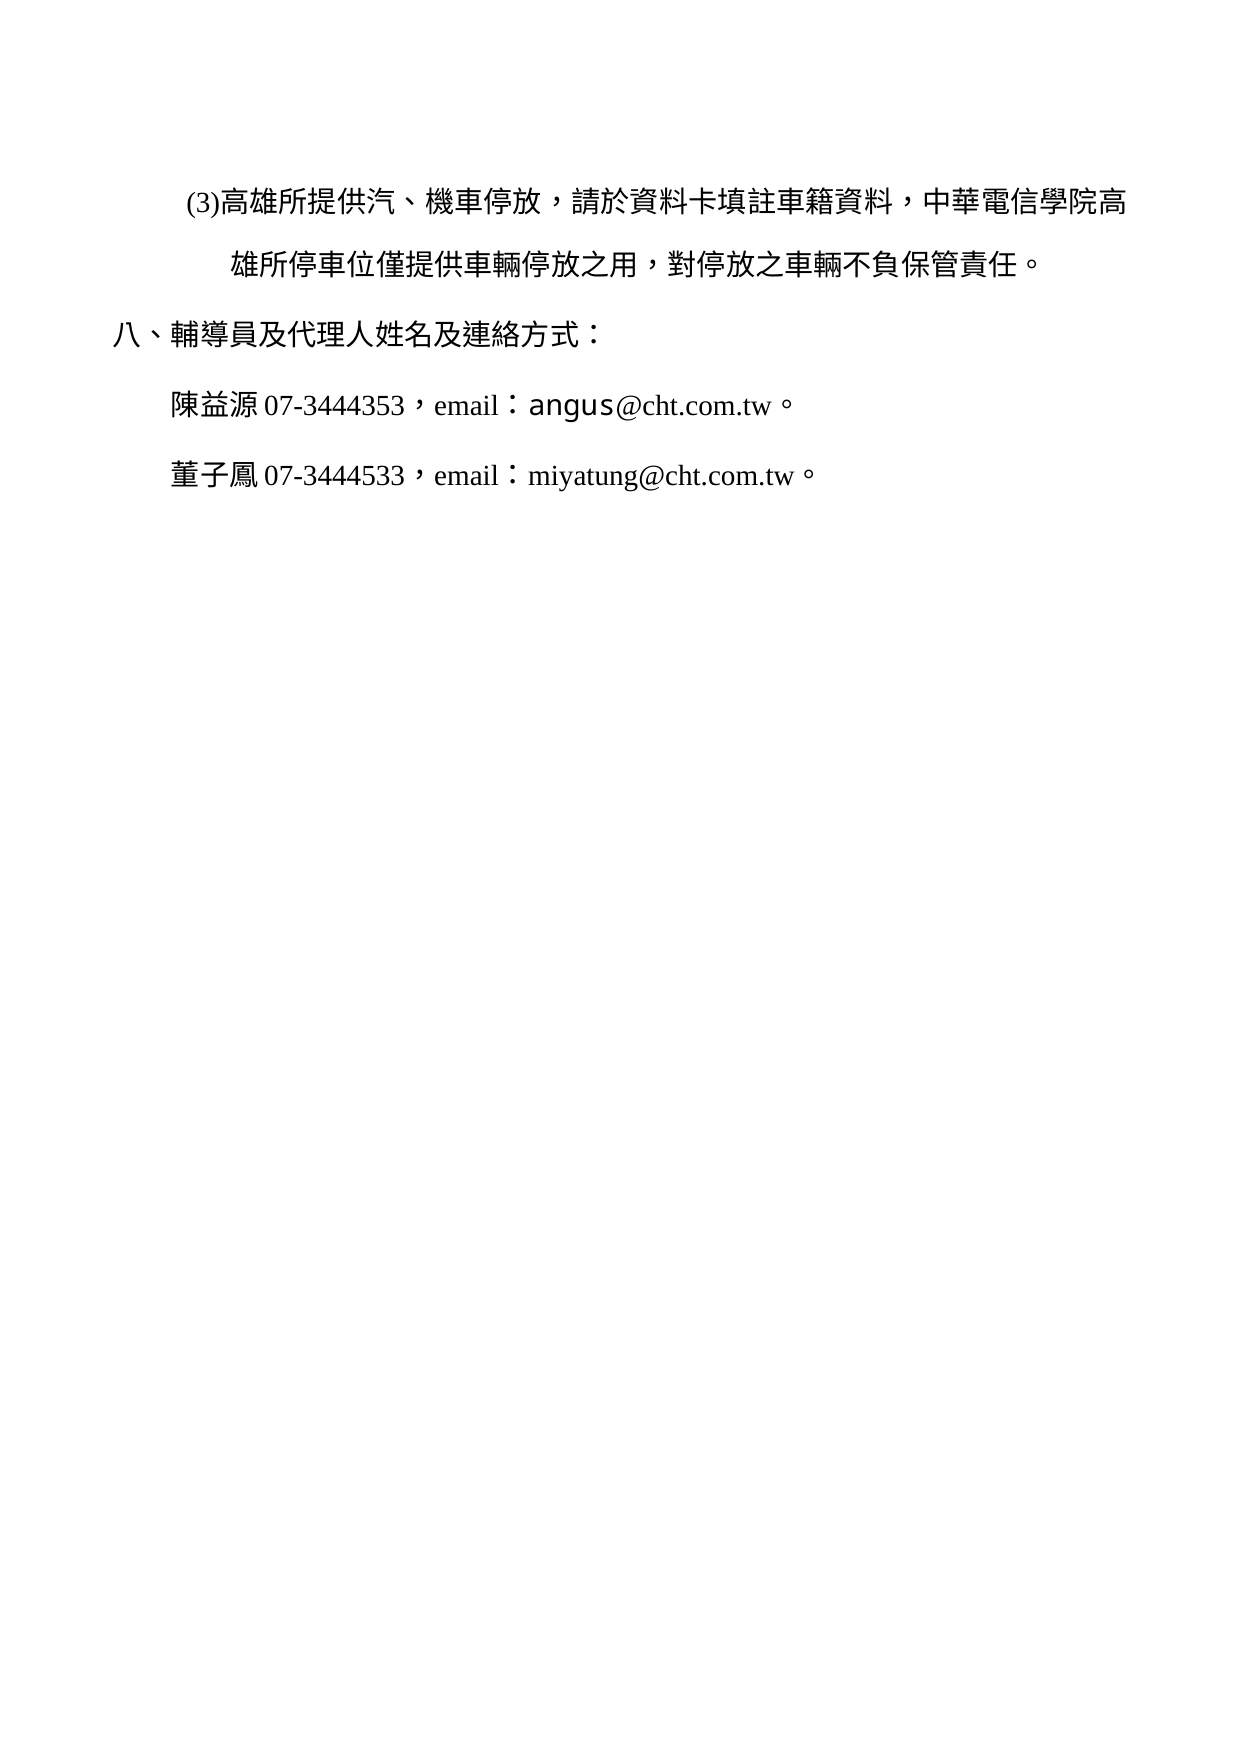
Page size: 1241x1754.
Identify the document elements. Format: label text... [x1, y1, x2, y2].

text 陳益源07-3444353，email：angus@cht.com.tw。 [112, 361, 1128, 423]
text 八、輔導員及代理人姓名及連絡方式： [112, 291, 1128, 353]
list 高雄所提供汽、機車停放，請於資料卡填註車籍資料，中華電信學院高雄所停車位僅提供車輛停放之用，對停放之車輛不負保管責任。 [186, 158, 1128, 283]
text 董子鳳07-3444533，email：miyatung@cht.com.tw。 [112, 431, 1128, 493]
